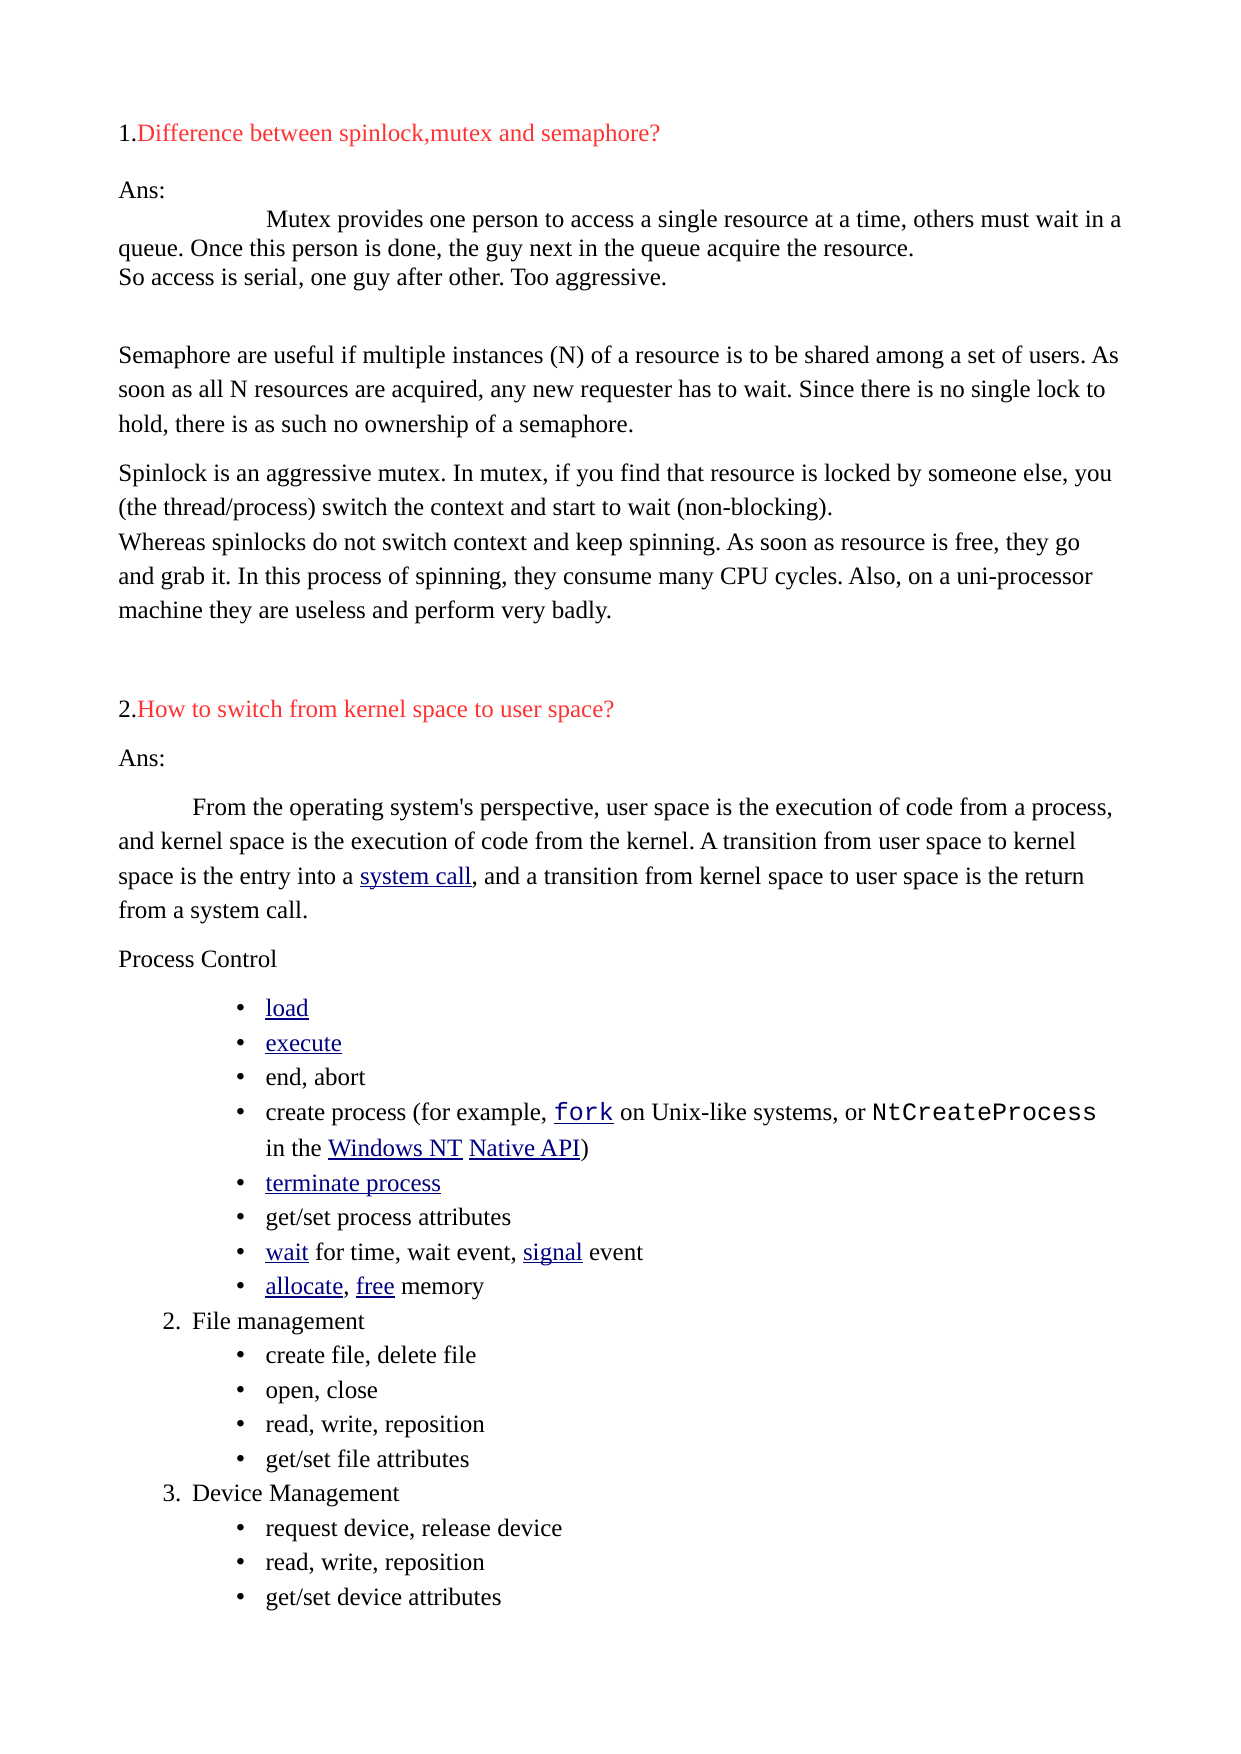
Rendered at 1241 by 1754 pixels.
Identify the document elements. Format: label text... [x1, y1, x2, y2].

list get/set process attributes [236, 1202, 1122, 1231]
text Ans: [118, 743, 1122, 772]
list get/set device attributes [236, 1582, 1122, 1610]
list read, write, reposition [236, 1409, 1122, 1438]
list Device Management [162, 1478, 1122, 1507]
text From the operating system's perspective, user space is the execution of code from a process, and kernel space is the execution of code from the kernel. A transition from user space to kernel space is the entry into a system call, and a transition from kernel space to user space is the return from a system call. [118, 792, 1122, 924]
text Ans: [118, 176, 1122, 204]
list execute [236, 1028, 1122, 1057]
text Spinlock is an aggressive mutex. In mutex, if you find that resource is locked by someone else, you (the thread/process) switch the context and start to wait (non-blocking). Whereas spinlocks do not switch context and keep spinning. As soon as resource is free, they go and grab it. In this process of spinning, they consume many CPU cycles. Also, on a uni-processor machine they are useless and perform very badly. [118, 458, 1122, 624]
list wait for time, wait event, signal event [236, 1237, 1122, 1266]
text Process Control [118, 944, 1122, 973]
text 1.Difference between spinlock,mutex and semaphore? [118, 118, 1122, 147]
list read, write, reposition [236, 1547, 1122, 1576]
list create process (for example, fork on Unix-like systems, or NtCreateProcess in the Windows NT Native API) [236, 1097, 1122, 1162]
text 2.How to switch from kernel space to user space? [118, 694, 1122, 722]
list get/set file attributes [236, 1444, 1122, 1472]
list request device, release device [236, 1513, 1122, 1541]
list File management [162, 1306, 1122, 1334]
text Mutex provides one person to access a single resource at a time, others must wait in a queue. Once this person is done, the guy next in the queue acquire the resource. So access is serial, one guy after other. Too aggressive. [118, 204, 1122, 291]
list create file, delete file [236, 1340, 1122, 1369]
text Semaphore are useful if multiple instances (N) of a resource is to be shared among a set of users. As soon as all N resources are acquired, any new requester has to wait. Since there is no single lock to hold, there is as such no ownership of a semaphore. [118, 340, 1122, 437]
list terminate process [236, 1168, 1122, 1197]
list open, close [236, 1375, 1122, 1403]
list allocate, free memory [236, 1271, 1122, 1300]
list load [236, 993, 1122, 1022]
list end, abort [236, 1062, 1122, 1091]
